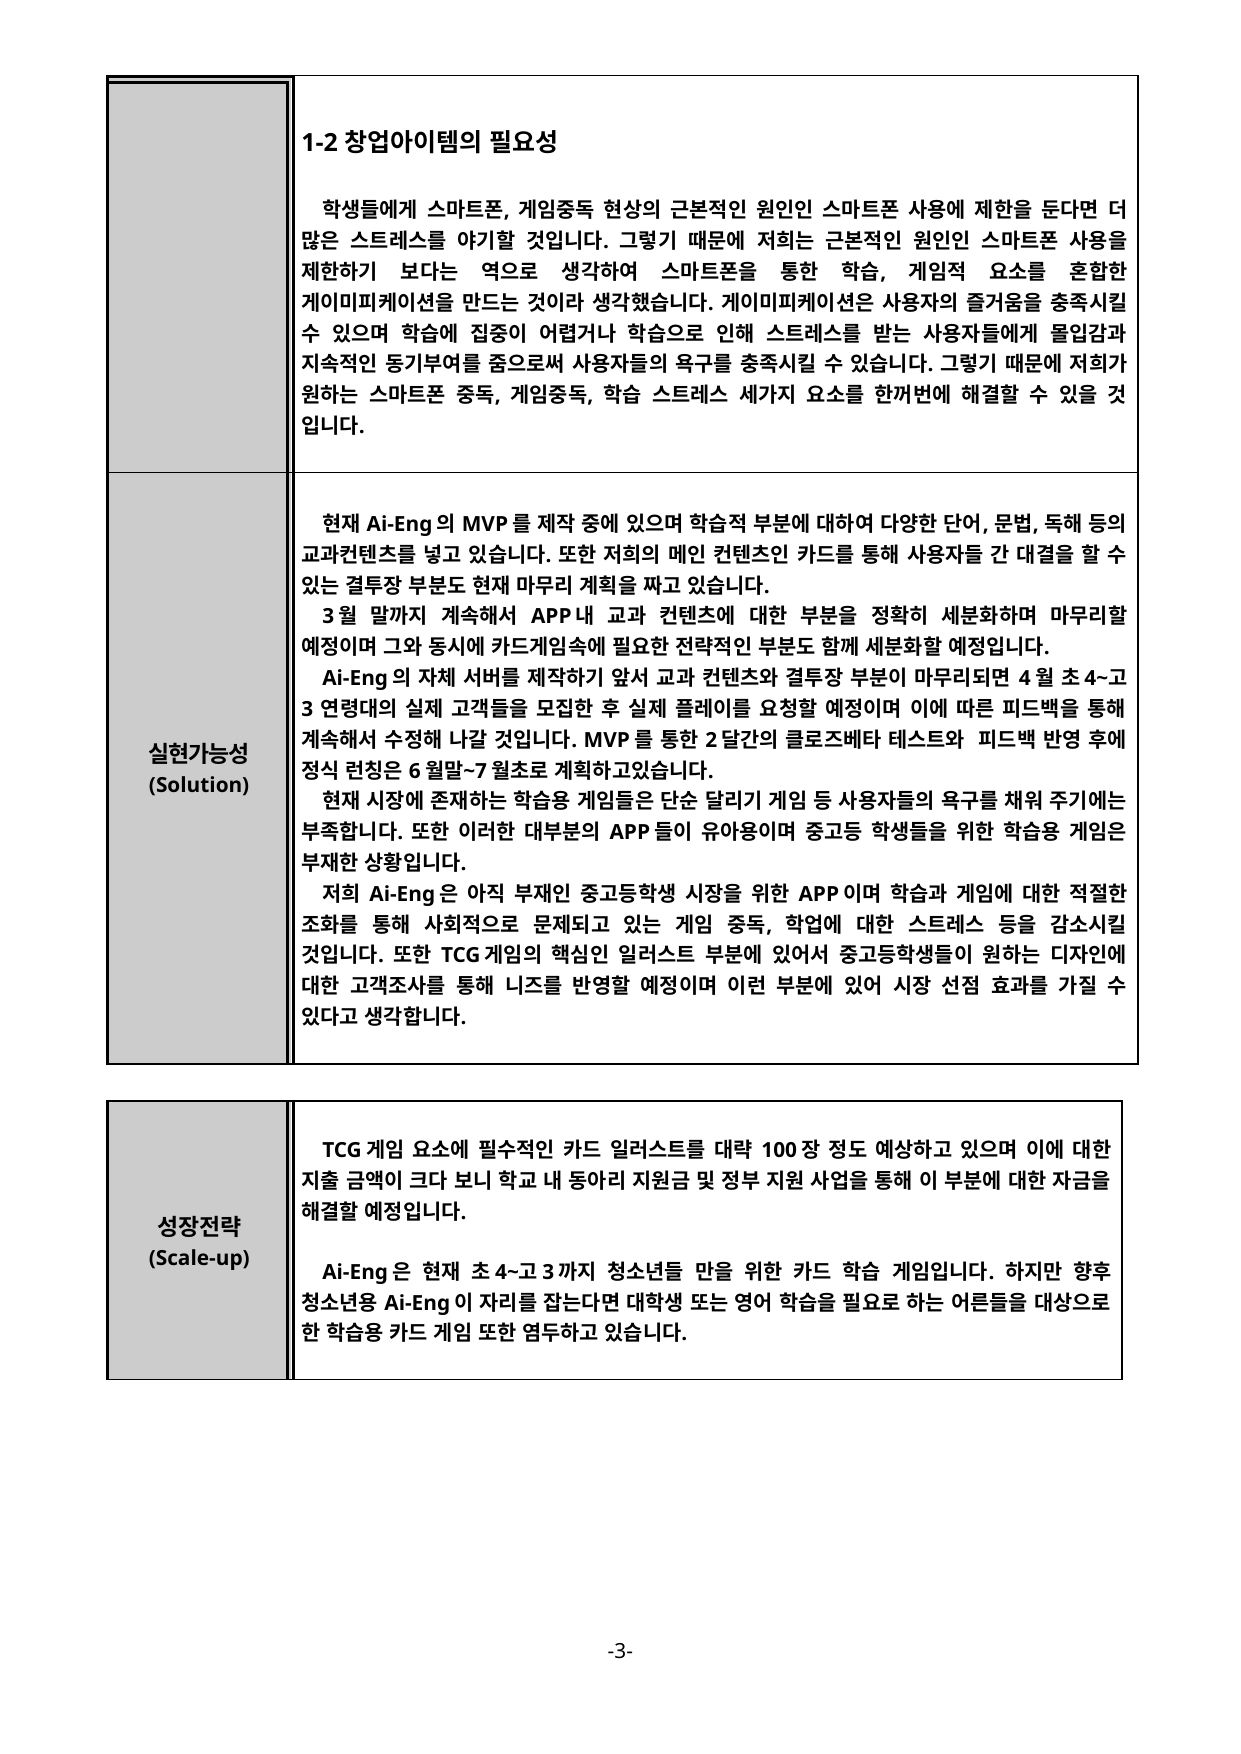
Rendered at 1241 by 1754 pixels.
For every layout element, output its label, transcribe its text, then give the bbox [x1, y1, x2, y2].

table_header TCG게임 요소에 필수적인 카드 일러스트를 대략 100장 정도 예상하고 있으며 이에 대한 지출 금액이 크다 보니 학교 내 동아리 지원금 및 정부 지원 사업을 통해 이 부분에 대한 자금을 해결할 예정입니다. Ai-Eng은 현재 초4~고3까지 청소년들 만을 위한 카드 학습 게임입니다. 하지만 향후 청소년용 Ai-Eng이 자리를 잡는다면 대학생 또는 영어 학습을 필요로 하는 어른들을 대상으로 한 학습용 카드 게임 또한 염두하고 있습니다. [295, 1102, 1121, 1379]
table_header 성장전략 (Scale-up) [109, 1102, 286, 1379]
table_cell 현재 Ai-Eng의 MVP를 제작 중에 있으며 학습적 부분에 대하여 다양한 단어, 문법, 독해 등의 교과컨텐츠를 넣고 있습니다. 또한 저희의 메인 컨텐츠인 카드를 통해 사용자들 간 대결을 할 수 있는 결투장 부분도 현재 마무리 계획을 짜고 있습니다. 3월 말까지 계속해서 APP내 교과 컨텐츠에 대한 부분을 정확히 세분화하며 마무리할 예정이며 그와 동시에 카드게임속에 필요한 전략적인 부분도 함께 세분화할 예정입니다. Ai-Eng의 자체 서버를 제작하기 앞서 교과 컨텐츠와 결투장 부분이 마무리되면 4월 초4~고3 연령대의 실제 고객들을 모집한 후 실제 플레이를 요청할 예정이며 이에 따른 피드백을 통해 계속해서 수정해 나갈 것입니다. MVP를 통한 2달간의 클로즈베타 테스트와 피드백 반영 후에 정식 런칭은 6월말~7월초로 계획하고있습니다. 현재 시장에 존재하는 학습용 게임들은 단순 달리기 게임 등 사용자들의 욕구를 채워 주기에는 부족합니다. 또한 이러한 대부분의 APP들이 유아용이며 중고등 학생들을 위한 학습용 게임은 부재한 상황입니다. 저희 Ai-Eng은 아직 부재인 중고등학생 시장을 위한 APP이며 학습과 게임에 대한 적절한 조화를 통해 사회적으로 문제되고 있는 게임 중독, 학업에 대한 스트레스 등을 감소시킬 것입니다. 또한 TCG게임의 핵심인 일러스트 부분에 있어서 중고등학생들이 원하는 디자인에 대한 고객조사를 통해 니즈를 반영할 예정이며 이런 부분에 있어 시장 선점 효과를 가질 수 있다고 생각합니다. [295, 473, 1137, 1063]
table_cell 실현가능성 (Solution) [109, 473, 286, 1063]
table_cell 1-2 창업아이템의 필요성 학생들에게 스마트폰, 게임중독 현상의 근본적인 원인인 스마트폰 사용에 제한을 둔다면 더 많은 스트레스를 야기할 것입니다. 그렇기 때문에 저희는 근본적인 원인인 스마트폰 사용을 제한하기 보다는 역으로 생각하여 스마트폰을 통한 학습, 게임적 요소를 혼합한 게이미피케이션을 만드는 것이라 생각했습니다. 게이미피케이션은 사용자의 즐거움을 충족시킬 수 있으며 학습에 집중이 어렵거나 학습으로 인해 스트레스를 받는 사용자들에게 몰입감과 지속적인 동기부여를 줌으로써 사용자들의 욕구를 충족시킬 수 있습니다. 그렇기 때문에 저희가 원하는 스마트폰 중독, 게임중독, 학습 스트레스 세가지 요소를 한꺼번에 해결할 수 있을 것 입니다. [295, 76, 1137, 472]
table_cell [109, 78, 291, 472]
